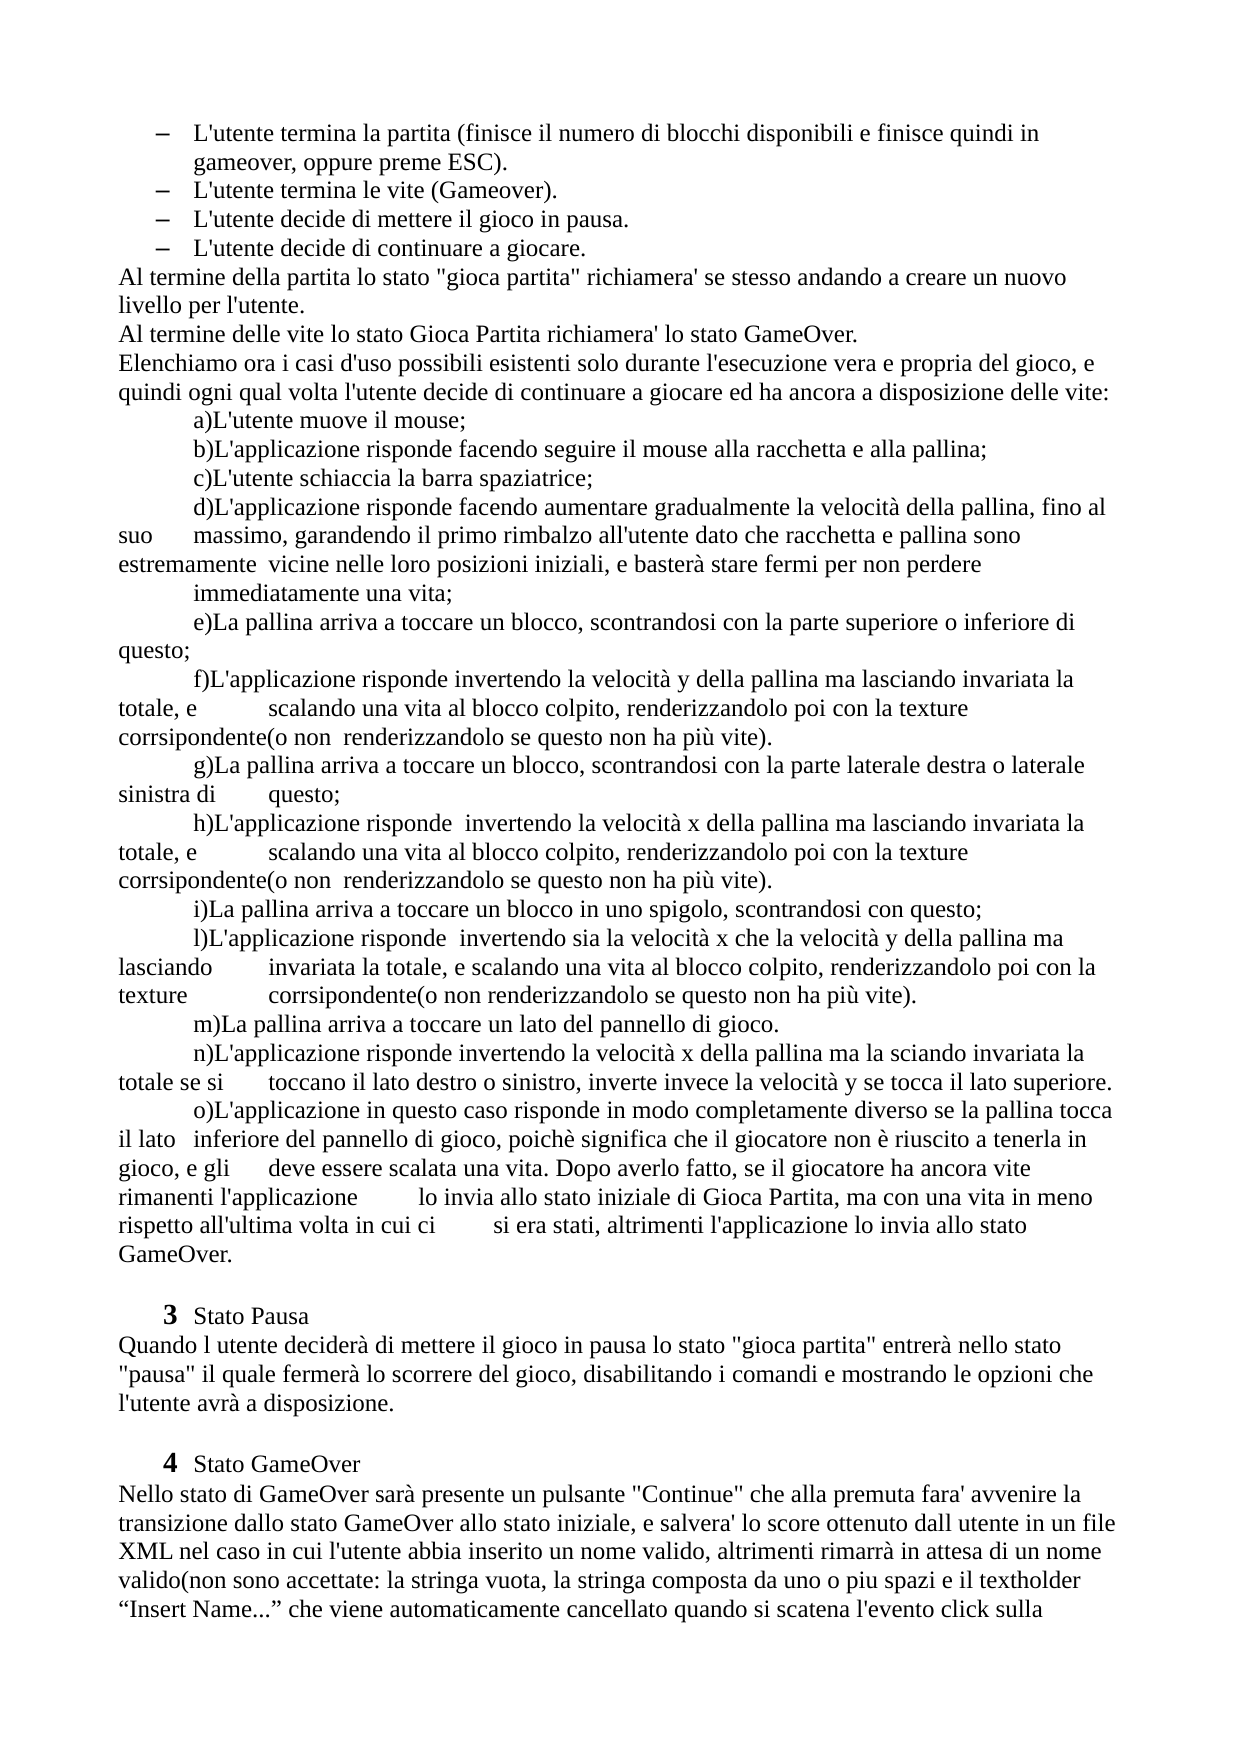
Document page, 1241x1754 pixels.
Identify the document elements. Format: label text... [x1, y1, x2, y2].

list L'utente decide di continuare a giocare. [156, 233, 1122, 262]
text Al termine delle vite lo stato Gioca Partita richiamera' lo stato GameOver. [118, 319, 1122, 348]
list Stato Pausa [156, 1297, 1122, 1330]
text o)L'applicazione in questo caso risponde in modo completamente diverso se la pallina tocca il lato inferiore del pannello di gioco, poichè significa che il giocatore non è riuscito a tenerla in gioco, e gli deve essere scalata una vita. Dopo averlo fatto, se il giocatore ha ancora vite rimanenti l'applicazione lo invia allo stato iniziale di Gioca Partita, ma con una vita in meno rispetto all'ultima volta in cui ci si era stati, altrimenti l'applicazione lo invia allo stato GameOver. [118, 1096, 1122, 1268]
text d)L'applicazione risponde facendo aumentare gradualmente la velocità della pallina, fino al suo massimo, garandendo il primo rimbalzo all'utente dato che racchetta e pallina sono estremamente vicine nelle loro posizioni iniziali, e basterà stare fermi per non perdere immediatamente una vita; [118, 492, 1122, 607]
text h)L'applicazione risponde invertendo la velocità x della pallina ma lasciando invariata la totale, e scalando una vita al blocco colpito, renderizzandolo poi con la texture corrsipondente(o non renderizzandolo se questo non ha più vite). [118, 808, 1122, 894]
text a)L'utente muove il mouse; [118, 406, 1122, 434]
text e)La pallina arriva a toccare un blocco, scontrandosi con la parte superiore o inferiore di questo; [118, 607, 1122, 664]
text b)L'applicazione risponde facendo seguire il mouse alla racchetta e alla pallina; [118, 434, 1122, 463]
text Elenchiamo ora i casi d'uso possibili esistenti solo durante l'esecuzione vera e propria del gioco, e quindi ogni qual volta l'utente decide di continuare a giocare ed ha ancora a disposizione delle vite: [118, 348, 1122, 406]
text f)L'applicazione risponde invertendo la velocità y della pallina ma lasciando invariata la totale, e scalando una vita al blocco colpito, renderizzandolo poi con la texture corrsipondente(o non renderizzandolo se questo non ha più vite). [118, 664, 1122, 751]
text l)L'applicazione risponde invertendo sia la velocità x che la velocità y della pallina ma lasciando invariata la totale, e scalando una vita al blocco colpito, renderizzandolo poi con la texture corrsipondente(o non renderizzandolo se questo non ha più vite). [118, 923, 1122, 1009]
list Stato GameOver [156, 1445, 1122, 1479]
list L'utente decide di mettere il gioco in pausa. [156, 204, 1122, 233]
text Nello stato di GameOver sarà presente un pulsante "Continue" che alla premuta fara' avvenire la transizione dallo stato GameOver allo stato iniziale, e salvera' lo score ottenuto dall utente in un file XML nel caso in cui l'utente abbia inserito un nome valido, altrimenti rimarrà in attesa di un nome valido(non sono accettate: la stringa vuota, la stringa composta da uno o piu spazi e il textholder “Insert Name...” che viene automaticamente cancellato quando si scatena l'evento click sulla [118, 1479, 1122, 1623]
text Al termine della partita lo stato "gioca partita" richiamera' se stesso andando a creare un nuovo livello per l'utente. [118, 262, 1122, 319]
list L'utente termina le vite (Gameover). [156, 176, 1122, 204]
list L'utente termina la partita (finisce il numero di blocchi disponibili e finisce quindi in gameover, oppure preme ESC). [156, 118, 1122, 176]
text n)L'applicazione risponde invertendo la velocità x della pallina ma la sciando invariata la totale se si toccano il lato destro o sinistro, inverte invece la velocità y se tocca il lato superiore. [118, 1038, 1122, 1096]
text c)L'utente schiaccia la barra spaziatrice; [118, 463, 1122, 492]
text Quando l utente deciderà di mettere il gioco in pausa lo stato "gioca partita" entrerà nello stato "pausa" il quale fermerà lo scorrere del gioco, disabilitando i comandi e mostrando le opzioni che l'utente avrà a disposizione. [118, 1330, 1122, 1417]
text g)La pallina arriva a toccare un blocco, scontrandosi con la parte laterale destra o laterale sinistra di questo; [118, 751, 1122, 808]
text i)La pallina arriva a toccare un blocco in uno spigolo, scontrandosi con questo; [118, 894, 1122, 923]
text m)La pallina arriva a toccare un lato del pannello di gioco. [118, 1009, 1122, 1038]
